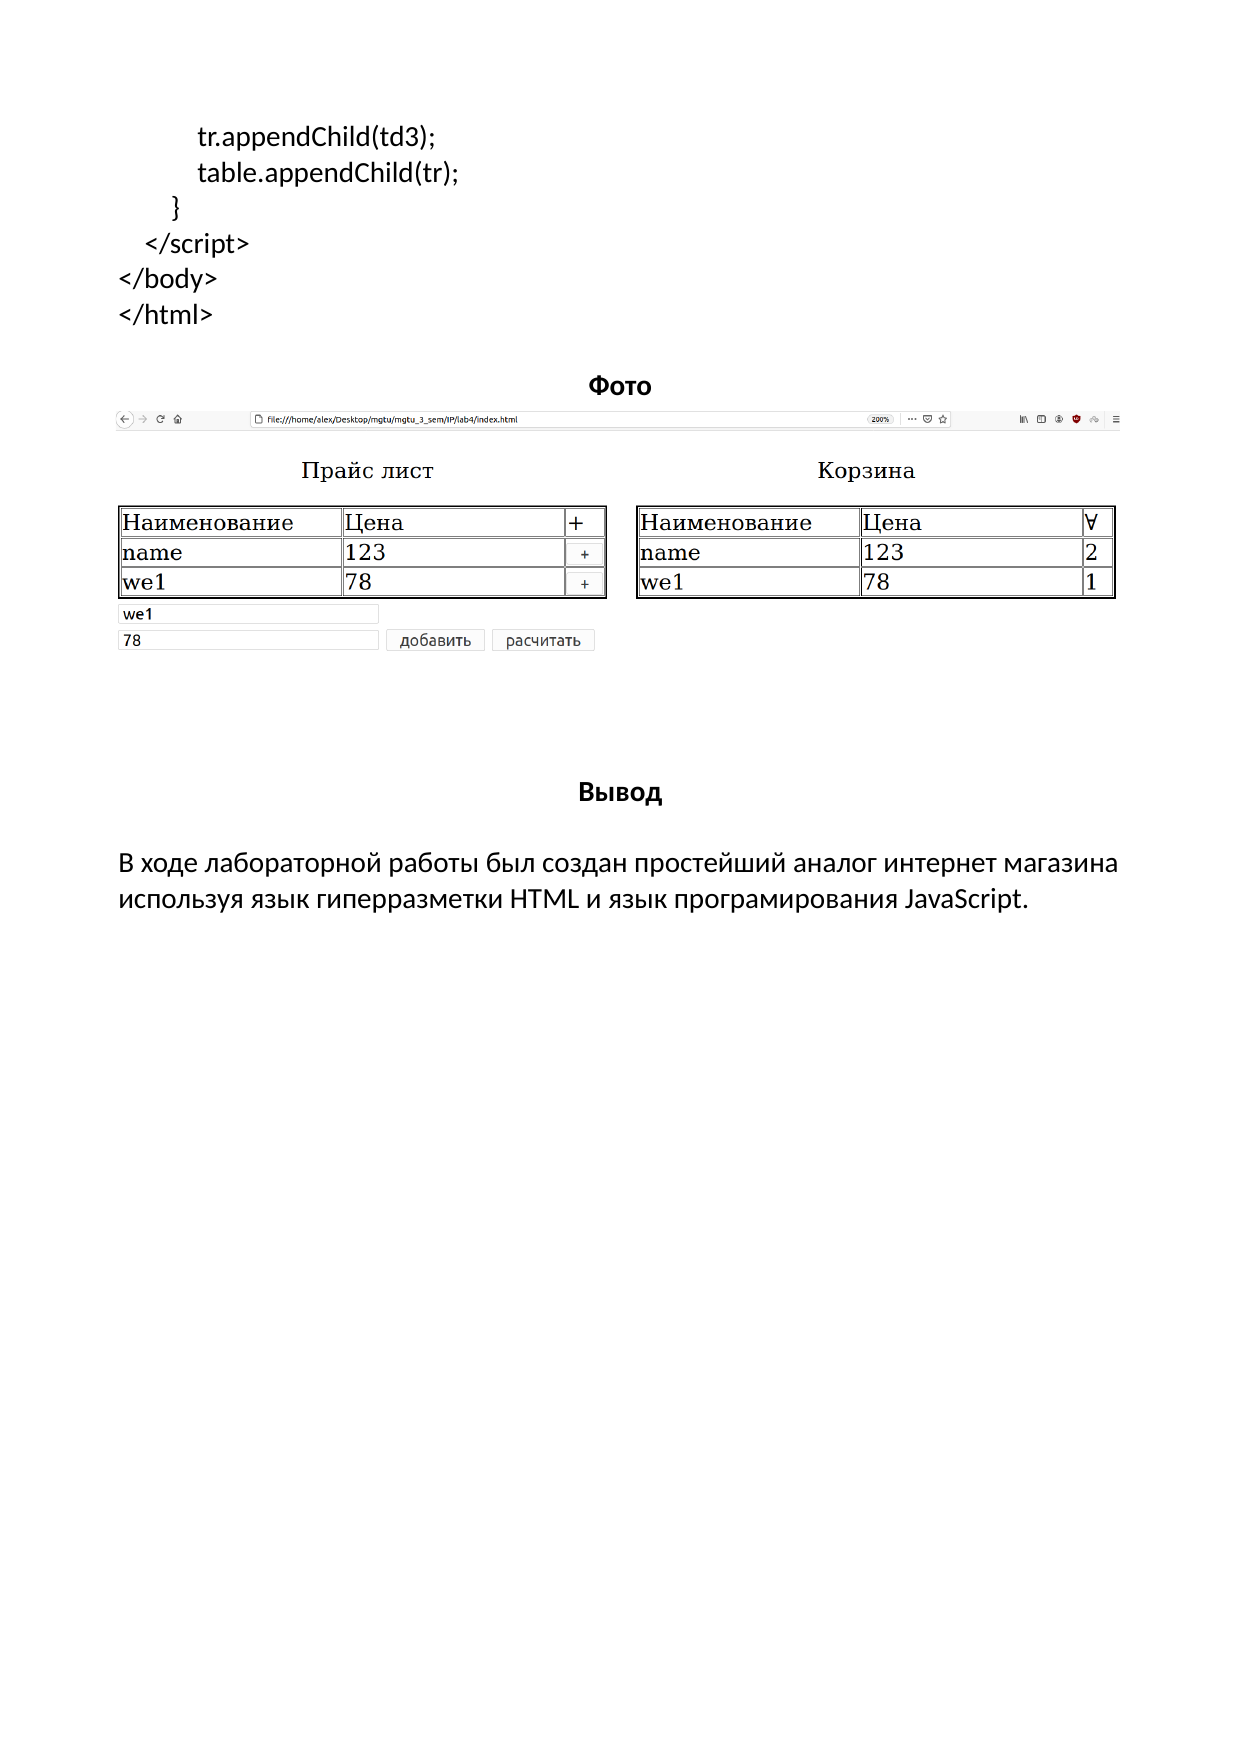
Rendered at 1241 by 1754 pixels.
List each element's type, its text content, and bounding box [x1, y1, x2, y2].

text </html> [118, 296, 1122, 332]
text } [118, 189, 1122, 225]
text Вывод [118, 773, 1122, 809]
text table.appendChild(tr); [118, 154, 1122, 189]
text tr.appendChild(td3); [118, 118, 1122, 154]
text Фото [118, 367, 1122, 403]
picture [115, 411, 1120, 687]
text В ходе лабораторной работы был создан простейший аналог интернет магазина используя язык гиперразметки HTML и язык програмирования JavaScript. [118, 844, 1122, 916]
text </body> [118, 261, 1122, 296]
text </script> [118, 225, 1122, 261]
